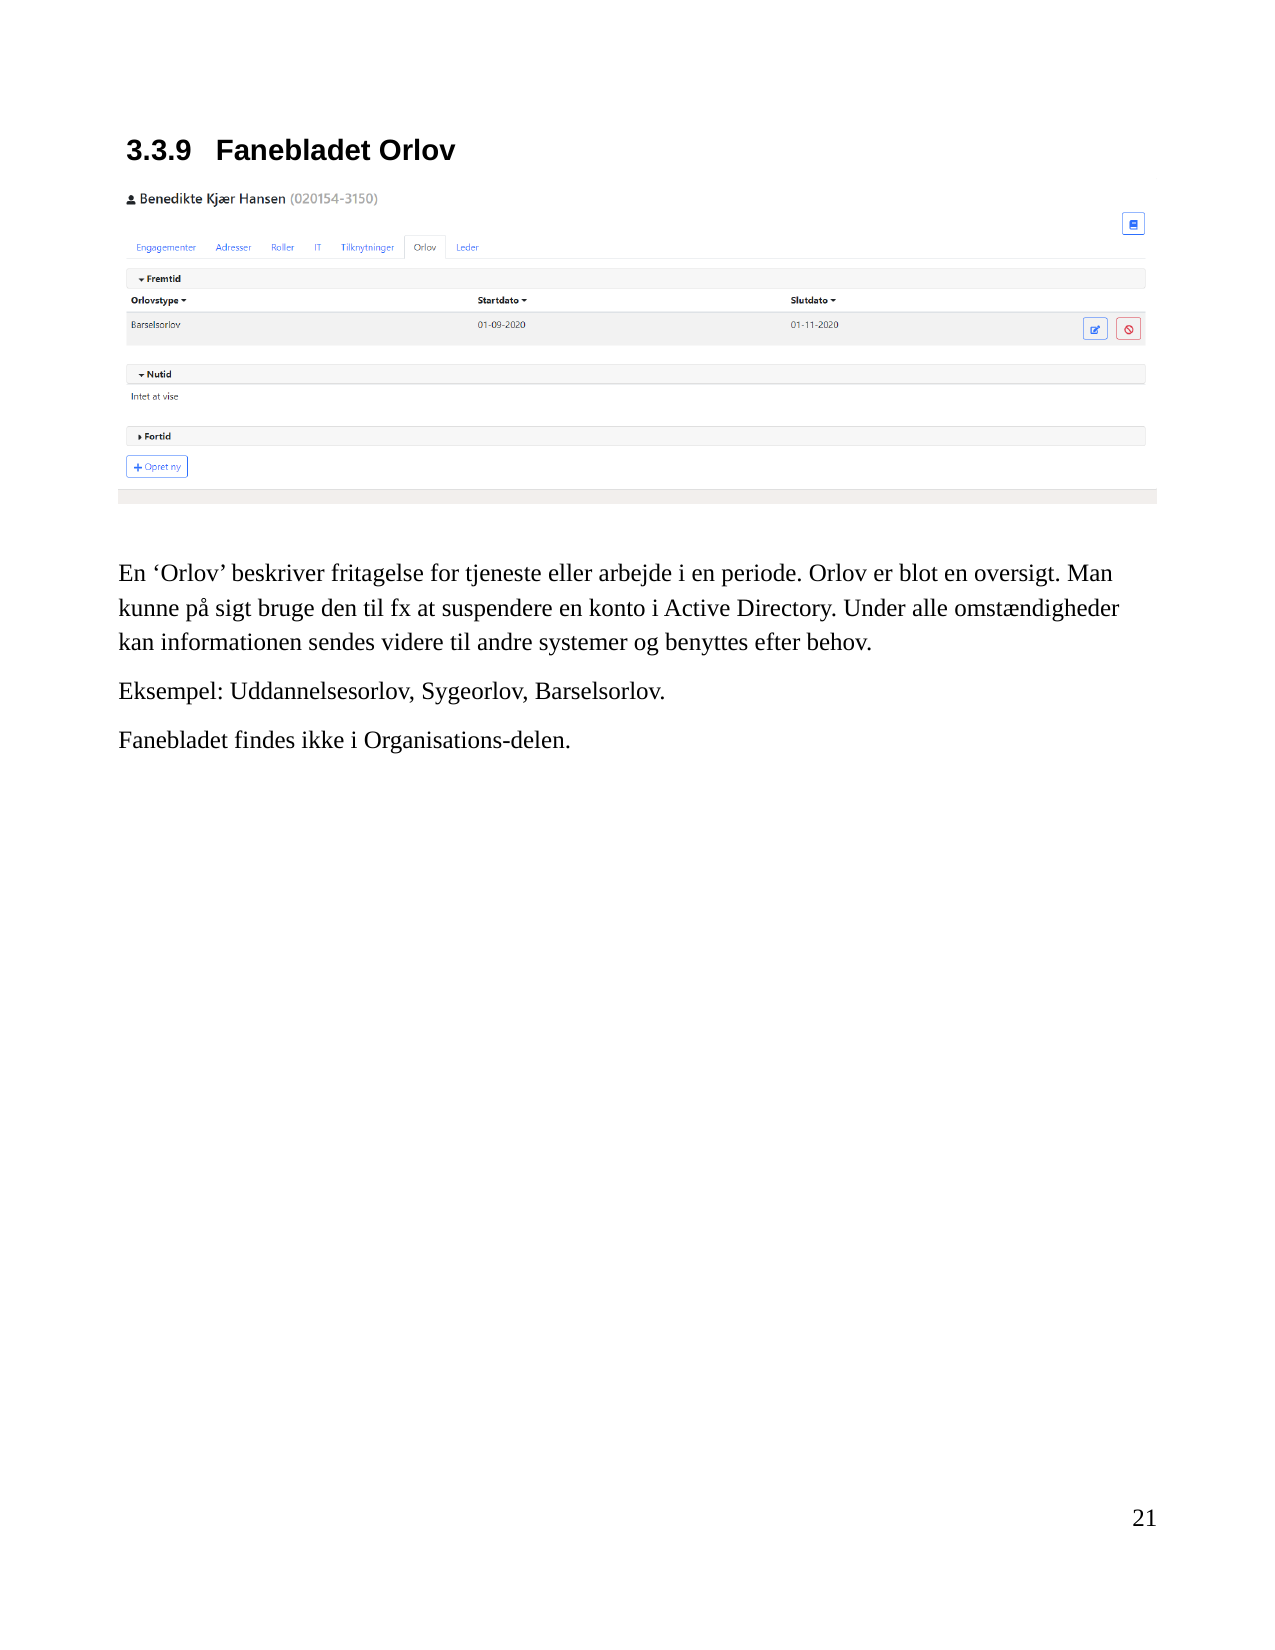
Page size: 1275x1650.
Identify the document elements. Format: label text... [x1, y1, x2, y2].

text Eksempel: Uddannelsesorlov, Sygeorlov, Barselsorlov. [118, 676, 1157, 705]
picture [118, 178, 1157, 504]
text En ‘Orlov’ beskriver fritagelse for tjeneste eller arbejde i en periode. Orlov er blot en oversigt. Man kunne på sigt bruge den til fx at suspendere en konto i Active Directory. Under alle omstændigheder kan informationen sendes videre til andre systemer og benyttes efter behov. [118, 558, 1157, 656]
text Fanebladet findes ikke i Organisations-delen. [118, 725, 1157, 754]
subtitle Fanebladet Orlov [118, 133, 1157, 166]
